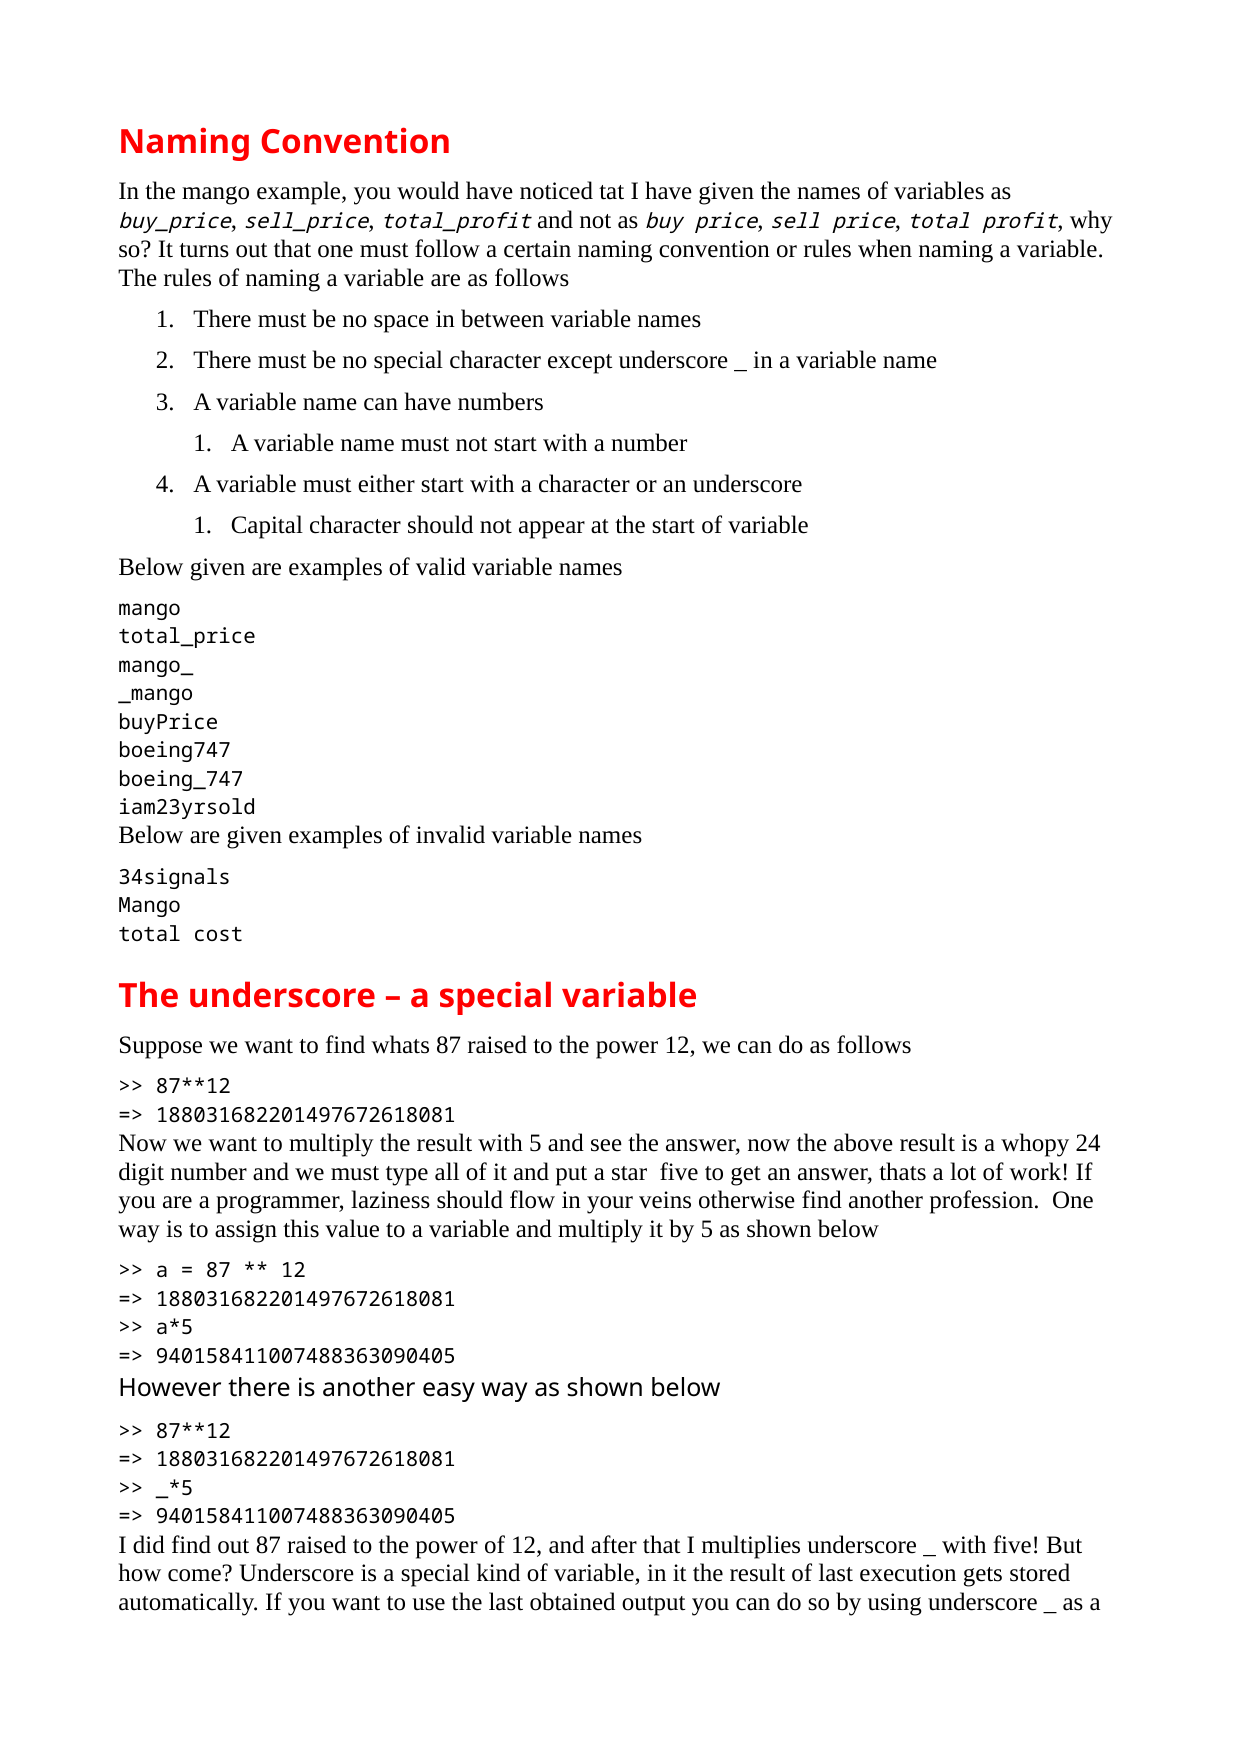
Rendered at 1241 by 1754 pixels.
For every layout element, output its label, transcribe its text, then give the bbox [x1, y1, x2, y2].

text >> 87**12 [118, 1416, 1122, 1444]
text >> a*5 [118, 1312, 1122, 1341]
text => 940158411007488363090405 [118, 1341, 1122, 1369]
text >> _*5 [118, 1473, 1122, 1501]
list Capital character should not appear at the start of variable [193, 511, 1122, 539]
text _mango [118, 678, 1122, 707]
list There must be no special character except underscore _ in a variable name [156, 346, 1122, 374]
text => 188031682201497672618081 [118, 1444, 1122, 1473]
text Mango [118, 890, 1122, 919]
text >> 87**12 [118, 1071, 1122, 1100]
text Now we want to multiply the result with 5 and see the answer, now the above result is a whopy 24 digit number and we must type all of it and put a star five to get an answer, thats a lot of work! If you are a programmer, laziness should flow in your veins otherwise find another profession. One way is to assign this value to a variable and multiply it by 5 as shown below [118, 1128, 1122, 1243]
text => 188031682201497672618081 [118, 1284, 1122, 1312]
text boeing_747 [118, 764, 1122, 792]
list A variable name must not start with a number [193, 428, 1122, 457]
subtitle The underscore – a special variable [118, 972, 1122, 1017]
text Below given are examples of valid variable names [118, 552, 1122, 581]
text 34signals [118, 862, 1122, 890]
text However there is another easy way as shown below [118, 1369, 1122, 1403]
list A variable must either start with a character or an underscore [156, 469, 1122, 498]
subtitle Naming Convention [118, 118, 1122, 163]
text buyPrice [118, 707, 1122, 735]
text => 188031682201497672618081 [118, 1100, 1122, 1128]
text Suppose we want to find whats 87 raised to the power 12, we can do as follows [118, 1030, 1122, 1059]
text mango_ [118, 650, 1122, 678]
text I did find out 87 raised to the power of 12, and after that I multiplies underscore _ with five! But how come? Underscore is a special kind of variable, in it the result of last execution gets stored automatically. If you want to use the last obtained output you can do so by using underscore _ as a variable. [118, 1530, 1122, 1616]
text => 940158411007488363090405 [118, 1501, 1122, 1530]
text In the mango example, you would have noticed tat I have given the names of variables as buy_price, sell_price, total_profit and not as buy price, sell price, total profit, why so? It turns out that one must follow a certain naming convention or rules when naming a variable. The rules of naming a variable are as follows [118, 176, 1122, 292]
text boeing747 [118, 735, 1122, 764]
text Below are given examples of invalid variable names [118, 821, 1122, 849]
text iam23yrsold [118, 792, 1122, 821]
text total cost [118, 919, 1122, 947]
text mango [118, 593, 1122, 621]
list A variable name can have numbers [156, 387, 1122, 416]
text total_price [118, 621, 1122, 650]
text >> a = 87 ** 12 [118, 1256, 1122, 1284]
list There must be no space in between variable names [156, 304, 1122, 333]
